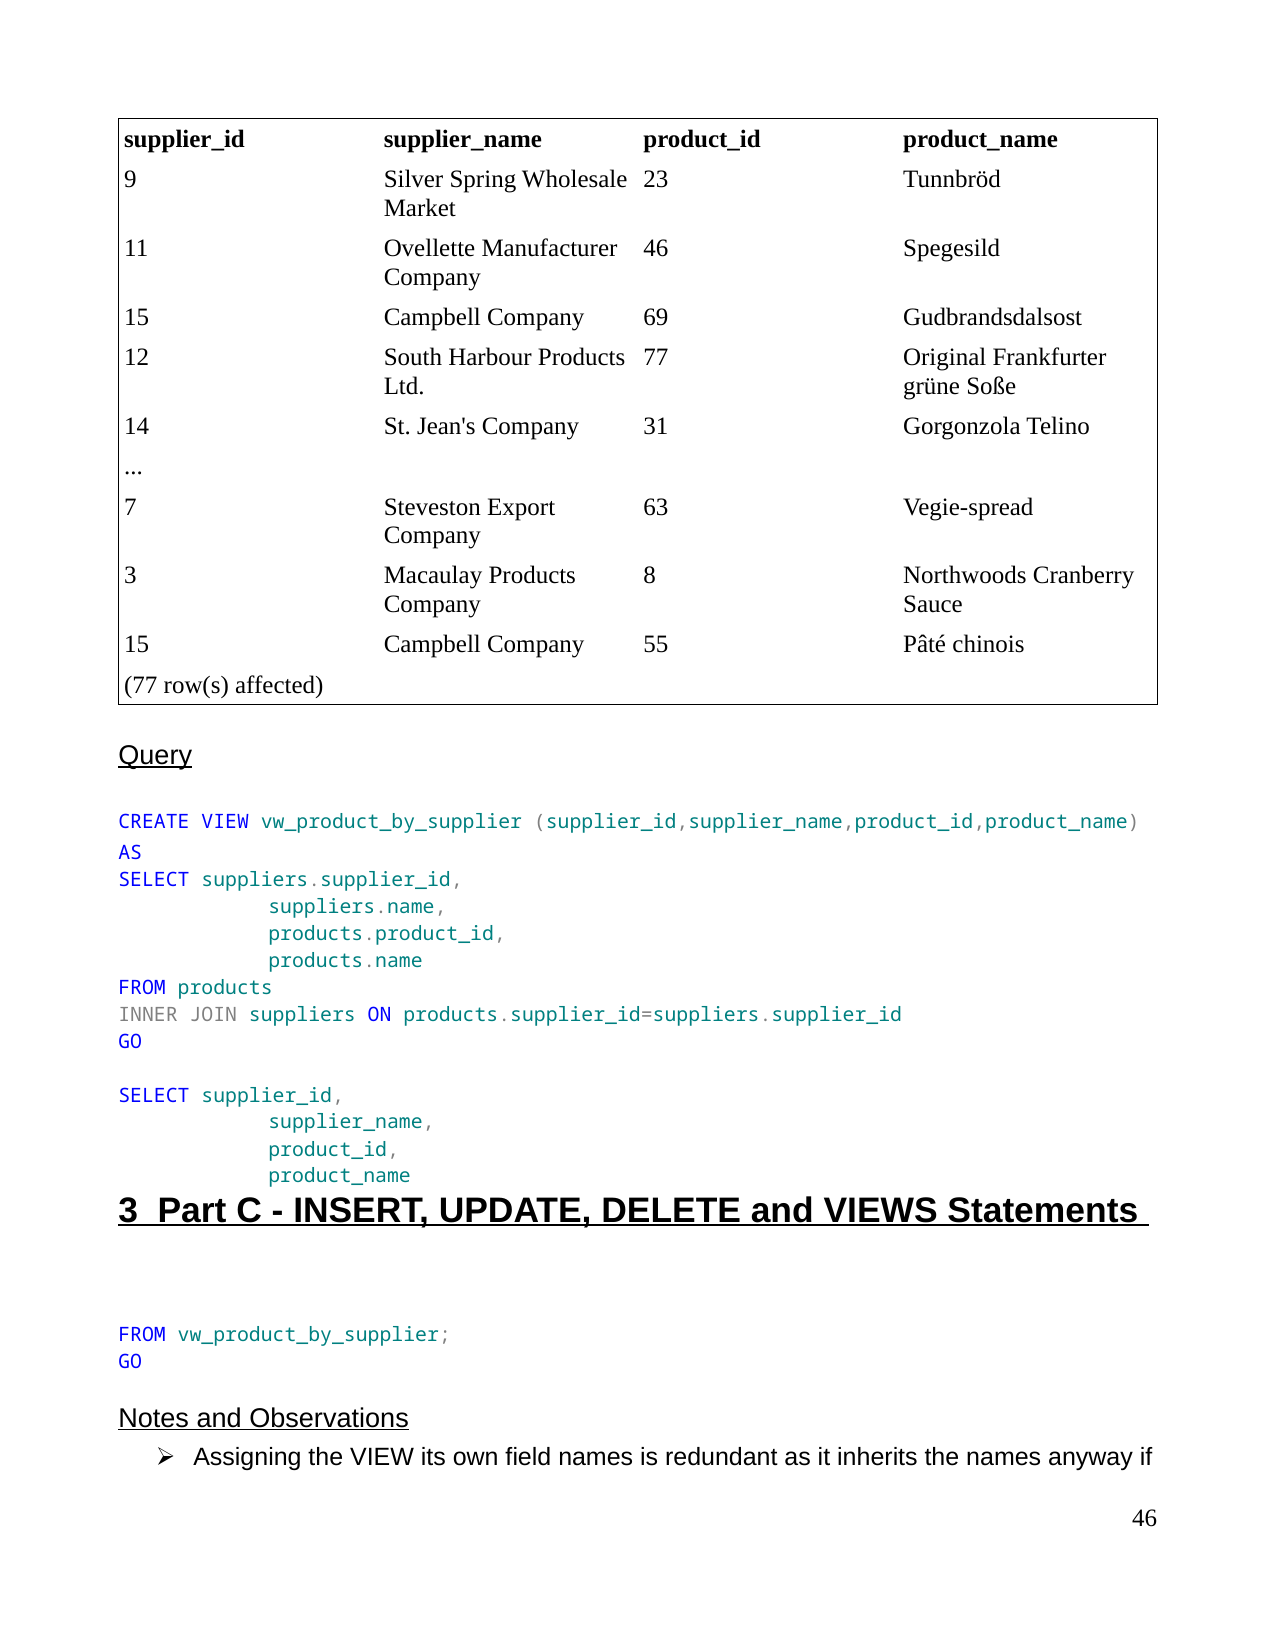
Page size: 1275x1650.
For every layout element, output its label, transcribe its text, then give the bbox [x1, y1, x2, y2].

table_cell ... [119, 446, 1157, 486]
text suppliers.name, [118, 892, 1157, 919]
table_cell Pâté chinois [897, 624, 1157, 664]
table_cell (77 row(s) affected) [119, 664, 1157, 704]
table_cell Macaulay Products Company [378, 555, 637, 624]
table_cell Original Frankfurter grüne Soße [897, 337, 1157, 406]
table_cell 69 [638, 296, 897, 337]
text FROM products [118, 973, 1157, 1000]
table_cell 31 [638, 406, 897, 446]
table_cell 77 [638, 337, 897, 406]
list Assigning the VIEW its own field names is redundant as it inherits the names anyway if [156, 1442, 1157, 1471]
table_header product_name [897, 119, 1157, 158]
table_cell St. Jean's Company [378, 406, 637, 446]
text SELECT suppliers.supplier_id, [118, 865, 1157, 892]
table_cell 8 [638, 555, 897, 624]
text SELECT supplier_id, [118, 1081, 1157, 1108]
text INNER JOIN suppliers ON products.supplier_id=suppliers.supplier_id [118, 1000, 1157, 1027]
text Query [118, 739, 1157, 770]
table_cell Gudbrandsdalsost [897, 296, 1157, 337]
table_cell 46 [638, 228, 897, 296]
table_cell Steveston Export Company [378, 486, 637, 555]
text products.product_id, [118, 919, 1157, 946]
table_cell 7 [119, 486, 378, 555]
table_cell Vegie-spread [897, 486, 1157, 555]
table_header product_id [638, 119, 897, 158]
text product_name [118, 1162, 1157, 1189]
text FROM vw_product_by_supplier; [118, 1321, 1157, 1348]
table_cell Campbell Company [378, 624, 637, 664]
text products.name [118, 946, 1157, 973]
table_cell Tunnbröd [897, 159, 1157, 227]
text AS [118, 838, 1157, 865]
text CREATE VIEW vw_product_by_supplier (supplier_id,supplier_name,product_id,product_name) [118, 808, 1157, 835]
text GO [118, 1027, 1157, 1054]
table_cell Ovellette Manufacturer Company [378, 228, 637, 296]
table_cell Spegesild [897, 228, 1157, 296]
table_cell Gorgonzola Telino [897, 406, 1157, 446]
table_header supplier_id [119, 119, 378, 158]
text GO [118, 1348, 1157, 1374]
text 3 Part C - INSERT, UPDATE, DELETE and VIEWS Statements [118, 1189, 1157, 1229]
table_cell Northwoods Cranberry Sauce [897, 555, 1157, 624]
text product_id, [118, 1135, 1157, 1162]
table_cell Campbell Company [378, 296, 637, 337]
table_cell Silver Spring Wholesale Market [378, 159, 637, 227]
table_cell 14 [119, 406, 378, 446]
table_header supplier_name [378, 119, 637, 158]
table_cell 15 [119, 624, 378, 664]
table_cell 55 [638, 624, 897, 664]
table_cell 3 [119, 555, 378, 624]
table_cell 23 [638, 159, 897, 227]
text supplier_name, [118, 1108, 1157, 1135]
table_cell South Harbour Products Ltd. [378, 337, 637, 406]
table_cell 63 [638, 486, 897, 555]
text Notes and Observations [118, 1402, 1157, 1433]
table_cell 15 [119, 296, 378, 337]
table_cell 12 [119, 337, 378, 406]
table_cell 11 [119, 228, 378, 296]
table_cell 9 [119, 159, 378, 227]
